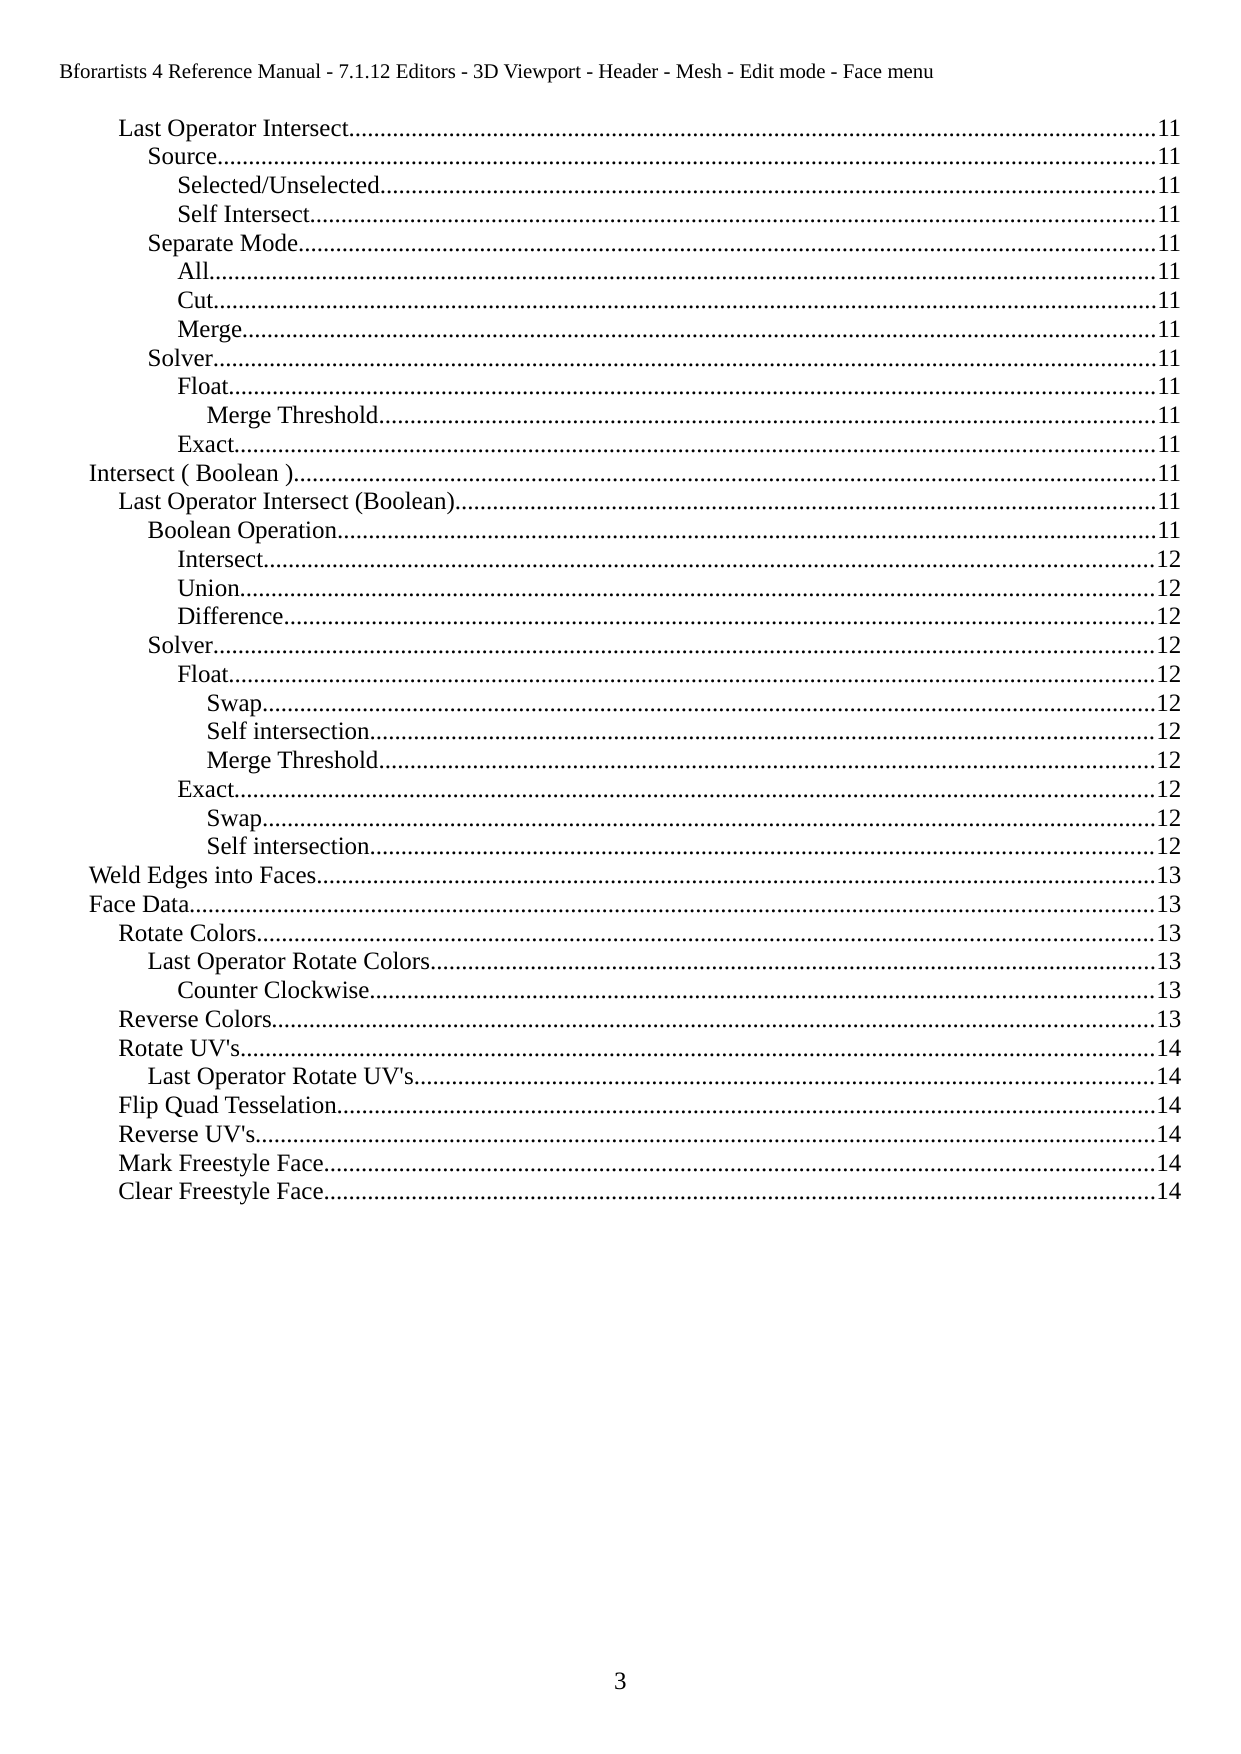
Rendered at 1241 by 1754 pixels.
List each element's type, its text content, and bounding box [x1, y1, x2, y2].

text Swap 12 [206, 803, 1181, 831]
text Self intersection 12 [206, 831, 1181, 860]
text Difference 12 [177, 601, 1181, 630]
text Self Intersect 11 [177, 199, 1181, 228]
text Counter Clockwise 13 [177, 975, 1181, 1004]
text Float 12 [177, 659, 1181, 688]
text Flip Quad Tesselation 14 [118, 1090, 1181, 1119]
text Clear Freestyle Face 14 [118, 1176, 1181, 1205]
text Rotate Colors 13 [118, 918, 1181, 946]
text All 11 [177, 256, 1181, 285]
text Reverse UV's 14 [118, 1119, 1181, 1148]
text Merge Threshold 11 [206, 400, 1181, 429]
text Last Operator Rotate Colors 13 [147, 946, 1181, 975]
text Last Operator Intersect (Boolean) 11 [118, 486, 1181, 515]
text Float 11 [177, 371, 1181, 400]
text Union 12 [177, 573, 1181, 601]
text Intersect 12 [177, 544, 1181, 573]
text Separate Mode 11 [147, 228, 1181, 256]
text Rotate UV's 14 [118, 1033, 1181, 1061]
text Exact 11 [177, 429, 1181, 458]
text Swap 12 [206, 688, 1181, 716]
text Mark Freestyle Face 14 [118, 1148, 1181, 1176]
text Boolean Operation 11 [147, 515, 1181, 544]
text Solver 12 [147, 630, 1181, 659]
text Merge Threshold 12 [206, 745, 1181, 774]
text Cut 11 [177, 285, 1181, 314]
text Intersect ( Boolean ) 11 [88, 458, 1181, 486]
text Face Data 13 [88, 889, 1181, 918]
text Source 11 [147, 141, 1181, 170]
text Merge 11 [177, 314, 1181, 343]
text Reverse Colors 13 [118, 1004, 1181, 1033]
text Weld Edges into Faces 13 [88, 860, 1181, 889]
text Solver 11 [147, 343, 1181, 371]
text Exact 12 [177, 774, 1181, 803]
text Self intersection 12 [206, 716, 1181, 745]
text Last Operator Rotate UV's 14 [147, 1061, 1181, 1090]
text Selected/Unselected 11 [177, 170, 1181, 199]
text Last Operator Intersect 11 [118, 113, 1181, 141]
